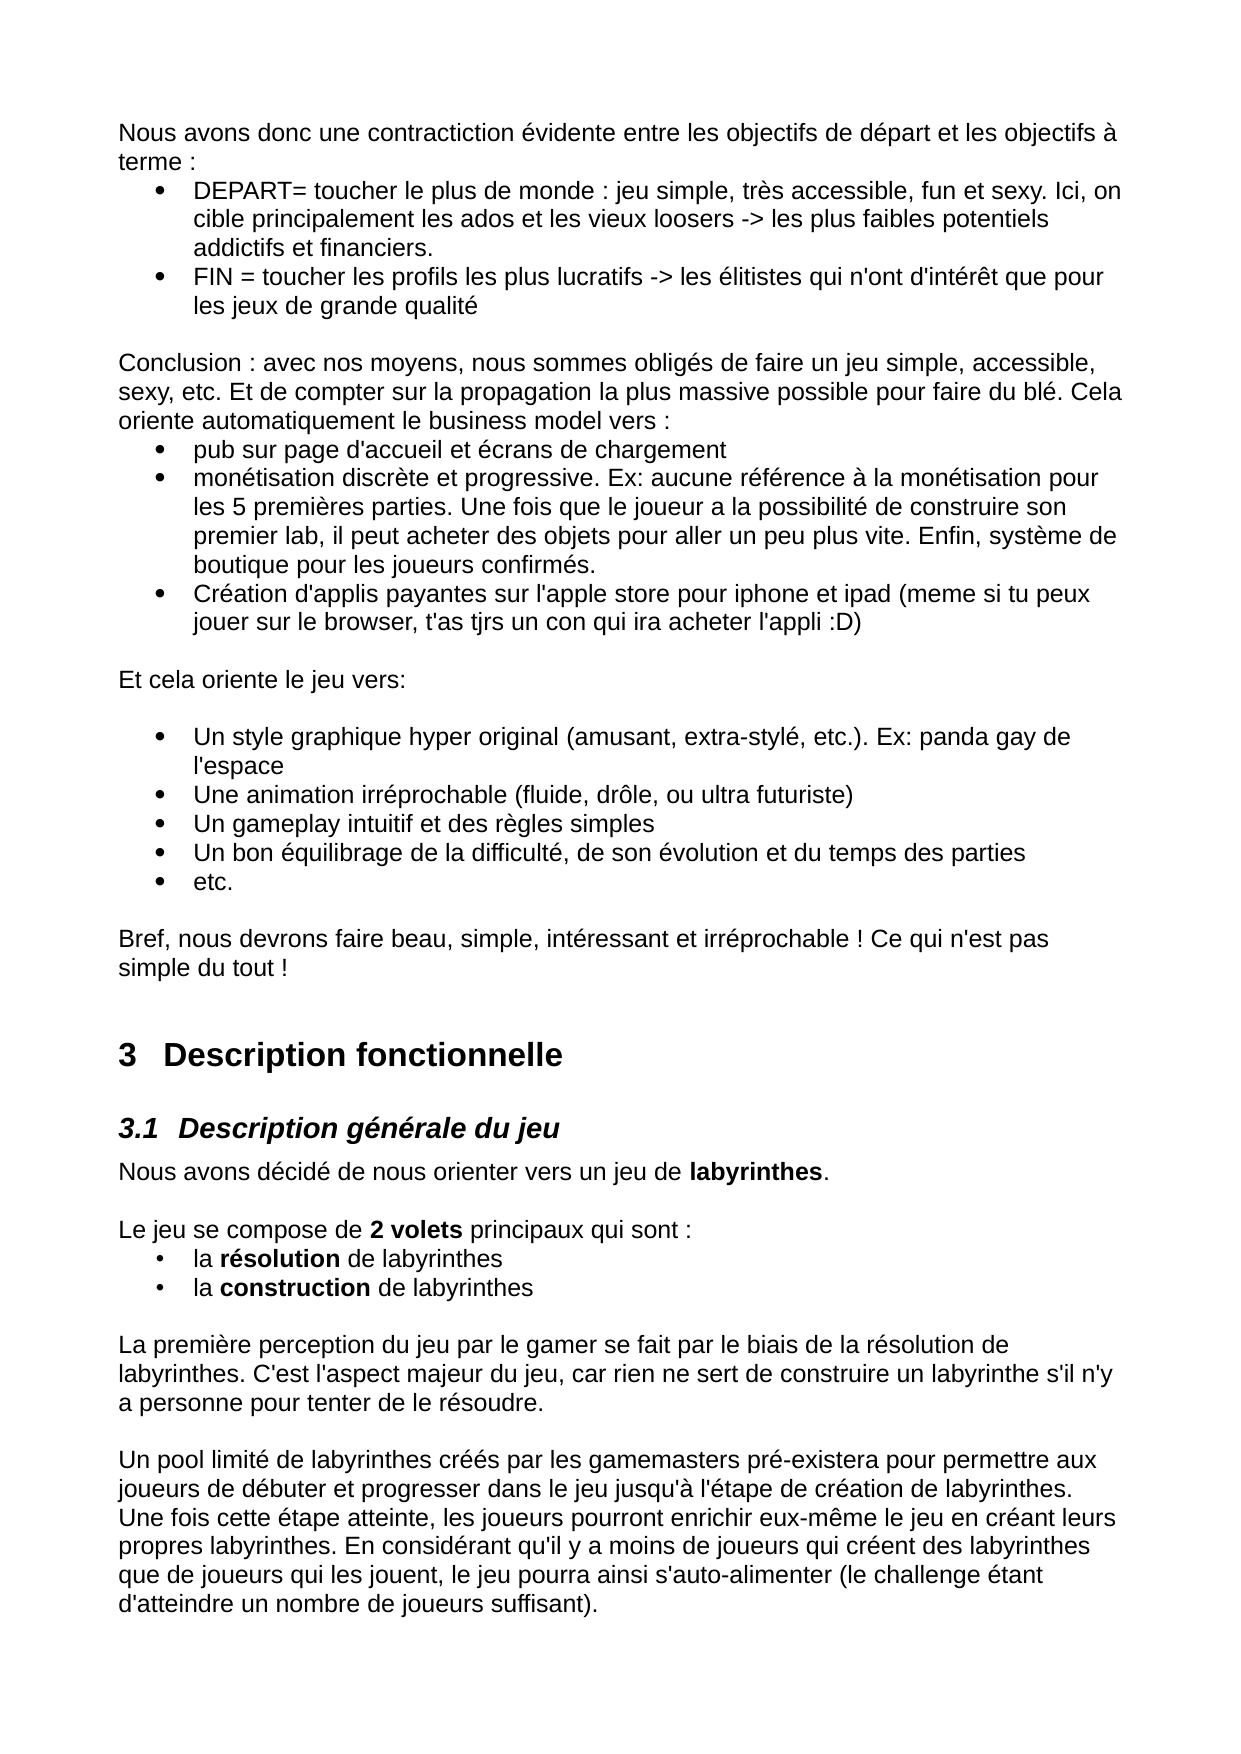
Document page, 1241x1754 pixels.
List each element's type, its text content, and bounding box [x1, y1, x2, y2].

list FIN = toucher les profils les plus lucratifs -> les élitistes qui n'ont d'intérêt que pour les jeux de grande qualité [156, 262, 1122, 319]
subtitle Description fonctionnelle [118, 1035, 1122, 1074]
text La première perception du jeu par le gamer se fait par le biais de la résolution de labyrinthes. C'est l'aspect majeur du jeu, car rien ne sert de construire un labyrinthe s'il n'y a personne pour tenter de le résoudre. [118, 1330, 1122, 1416]
text Et cela oriente le jeu vers: [118, 665, 1122, 694]
list etc. [156, 867, 1122, 895]
text Un pool limité de labyrinthes créés par les gamemasters pré-existera pour permettre aux joueurs de débuter et progresser dans le jeu jusqu'à l'étape de création de labyrinthes. Une fois cette étape atteinte, les joueurs pourront enrichir eux-même le jeu en créant leurs propres labyrinthes. En considérant qu'il y a moins de joueurs qui créent des labyrinthes que de joueurs qui les jouent, le jeu pourra ainsi s'auto-alimenter (le challenge étant d'atteindre un nombre de joueurs suffisant). [118, 1445, 1122, 1618]
list Une animation irréprochable (fluide, drôle, ou ultra futuriste) [156, 780, 1122, 809]
list la résolution de labyrinthes [156, 1244, 1122, 1272]
text Nous avons donc une contractiction évidente entre les objectifs de départ et les objectifs à terme : [118, 118, 1122, 176]
list monétisation discrète et progressive. Ex: aucune référence à la monétisation pour les 5 premières parties. Une fois que le joueur a la possibilité de construire son premier lab, il peut acheter des objets pour aller un peu plus vite. Enfin, système de boutique pour les joueurs confirmés. [156, 463, 1122, 578]
subtitle Description générale du jeu [118, 1111, 1122, 1145]
text Bref, nous devrons faire beau, simple, intéressant et irréprochable ! Ce qui n'est pas simple du tout ! [118, 924, 1122, 982]
list DEPART= toucher le plus de monde : jeu simple, très accessible, fun et sexy. Ici, on cible principalement les ados et les vieux loosers -> les plus faibles potentiels addictifs et financiers. [156, 176, 1122, 262]
text Le jeu se compose de 2 volets principaux qui sont : [118, 1215, 1122, 1244]
text Conclusion : avec nos moyens, nous sommes obligés de faire un jeu simple, accessible, sexy, etc. Et de compter sur la propagation la plus massive possible pour faire du blé. Cela oriente automatiquement le business model vers : [118, 348, 1122, 434]
list Création d'applis payantes sur l'apple store pour iphone et ipad (meme si tu peux jouer sur le browser, t'as tjrs un con qui ira acheter l'appli :D) [156, 578, 1122, 636]
text Nous avons décidé de nous orienter vers un jeu de labyrinthes. [118, 1157, 1122, 1186]
list la construction de labyrinthes [156, 1272, 1122, 1301]
list Un bon équilibrage de la difficulté, de son évolution et du temps des parties [156, 838, 1122, 867]
list pub sur page d'accueil et écrans de chargement [156, 434, 1122, 463]
list Un gameplay intuitif et des règles simples [156, 809, 1122, 838]
list Un style graphique hyper original (amusant, extra-stylé, etc.). Ex: panda gay de l'espace [156, 722, 1122, 780]
